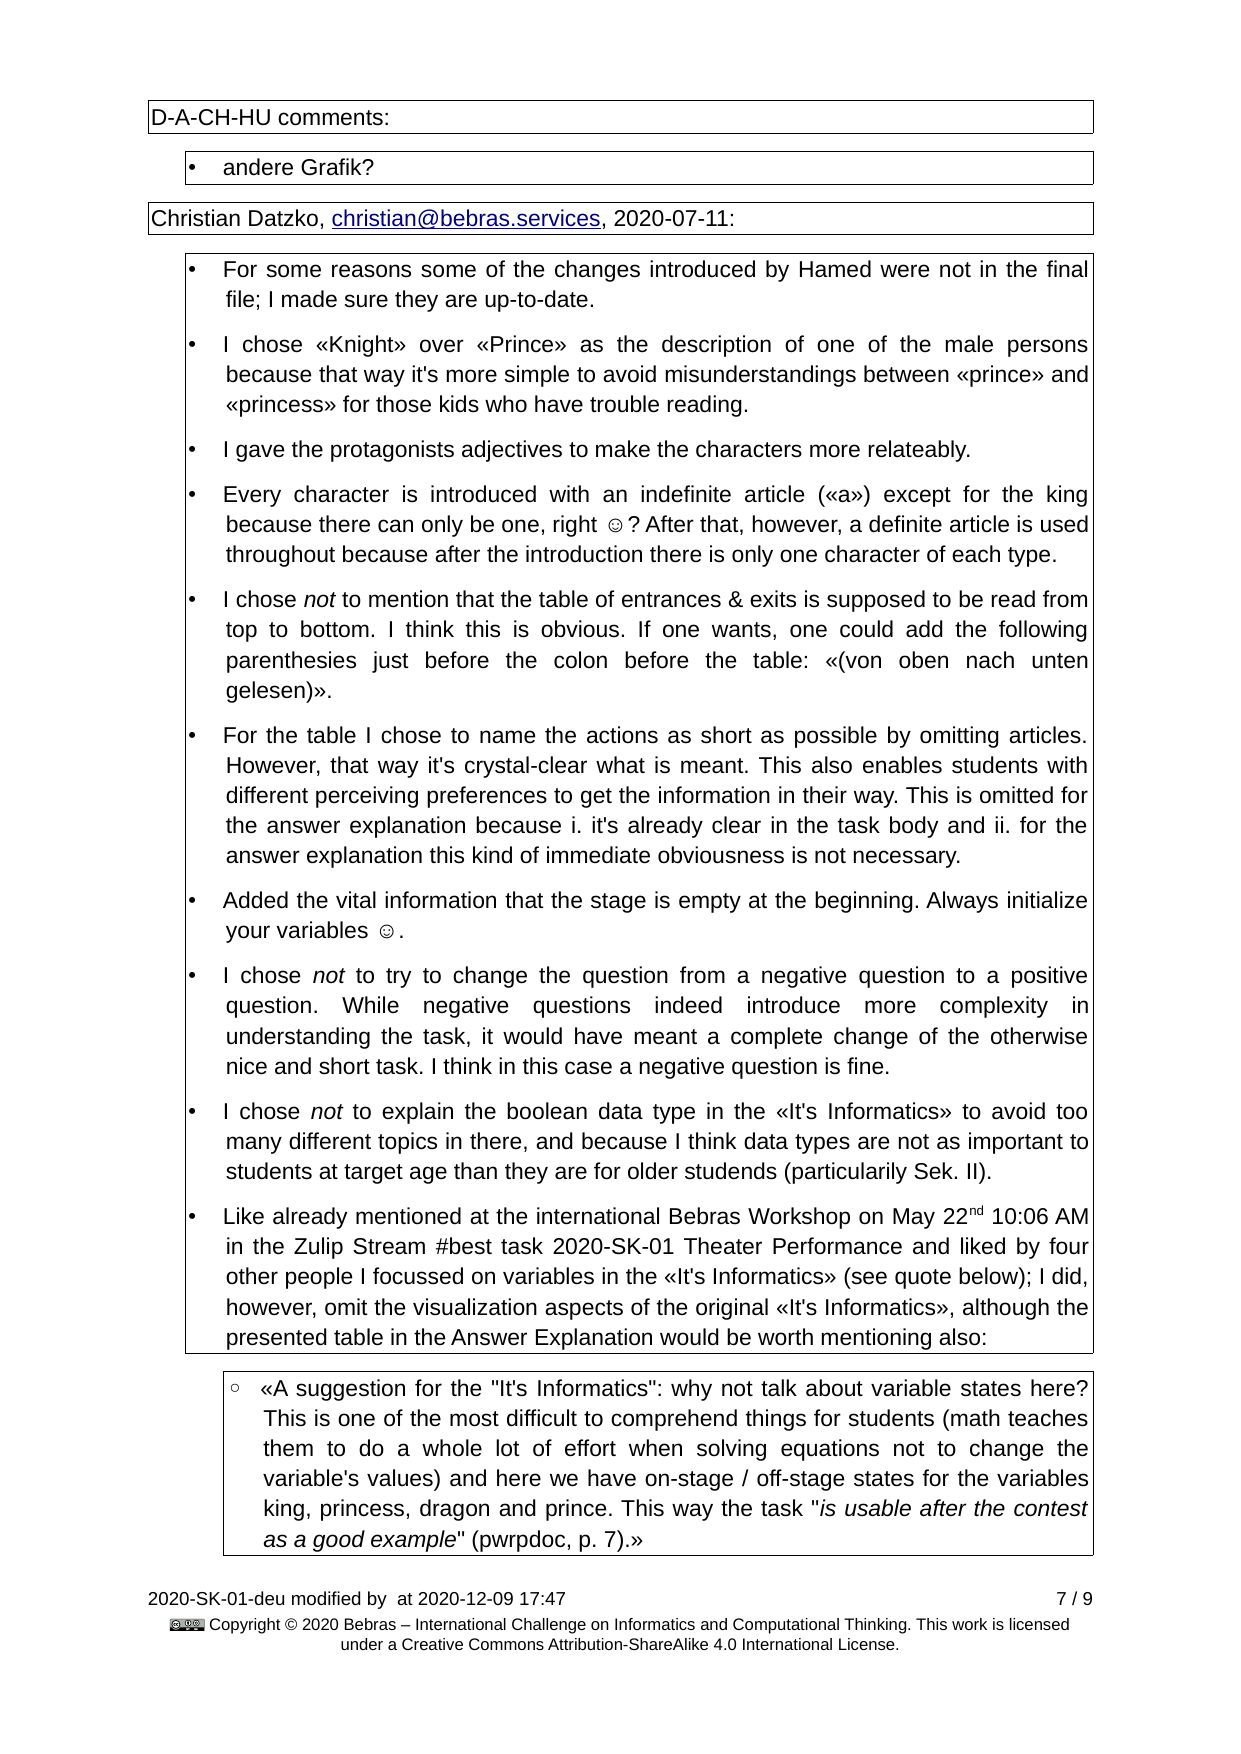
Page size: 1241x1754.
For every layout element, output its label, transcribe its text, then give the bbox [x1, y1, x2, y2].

list andere Grafik? [186, 152, 1093, 184]
list «A suggestion for the "It's Informatics": why not talk about variable states here? This is one of the most difficult to comprehend things for students (math teaches them to do a whole lot of effort when solving equations not to change the variable's values) and here we have on-stage / off-stage states for the variables king, princess, dragon and prince. This way the task "is usable after the contest as a good example" (pwrpdoc, p. 7).» [224, 1372, 1093, 1555]
list I chose not to explain the boolean data type in the «It's Informatics» to avoid too many different topics in there, and because I think data types are not as important to students at target age than they are for older studends (particularily Sek. II). [186, 1094, 1093, 1184]
list Like already mentioned at the international Bebras Workshop on May 22nd 10:06 AM in the Zulip Stream #best task 2020-SK-01 Theater Performance and liked by four other people I focussed on variables in the «It's Informatics» (see quote below); I did, however, omit the visualization aspects of the original «It's Informatics», although the presented table in the Answer Explanation would be worth mentioning also: [186, 1200, 1093, 1353]
text Christian Datzko, christian@bebras.services, 2020-07-11: [149, 203, 1093, 234]
list For some reasons some of the changes introduced by Hamed were not in the final file; I made sure they are up-to-date. [186, 254, 1093, 312]
list I chose not to try to change the question from a negative question to a positive question. While negative questions indeed introduce more complexity in understanding the task, it would have meant a complete change of the otherwise nice and short task. I think in this case a negative question is fine. [186, 959, 1093, 1079]
text D-A-CH-HU comments: [149, 101, 1093, 133]
list I chose «Knight» over «Prince» as the description of one of the male persons because that way it's more simple to avoid misunderstandings between «prince» and «princess» for those kids who have trouble reading. [186, 328, 1093, 418]
list Every character is introduced with an indefinite article («a») except for the king because there can only be one, right ☺? After that, however, a definite article is used throughout because after the introduction there is only one character of each type. [186, 478, 1093, 568]
list I chose not to mention that the table of entrances & exits is supposed to be read from top to bottom. I think this is obvious. If one wants, one could add the following parenthesies just before the colon before the table: «(von oben nach unten gelesen)». [186, 583, 1093, 703]
list For the table I chose to name the actions as short as possible by omitting articles. However, that way it's crystal-clear what is meant. This also enables students with different perceiving preferences to get the information in their way. This is omitted for the answer explanation because i. it's already clear in the task body and ii. for the answer explanation this kind of immediate obviousness is not necessary. [186, 718, 1093, 869]
list I gave the protagonists adjectives to make the characters more relateably. [186, 433, 1093, 462]
list Added the vital information that the stage is empty at the beginning. Always initialize your variables ☺. [186, 884, 1093, 944]
